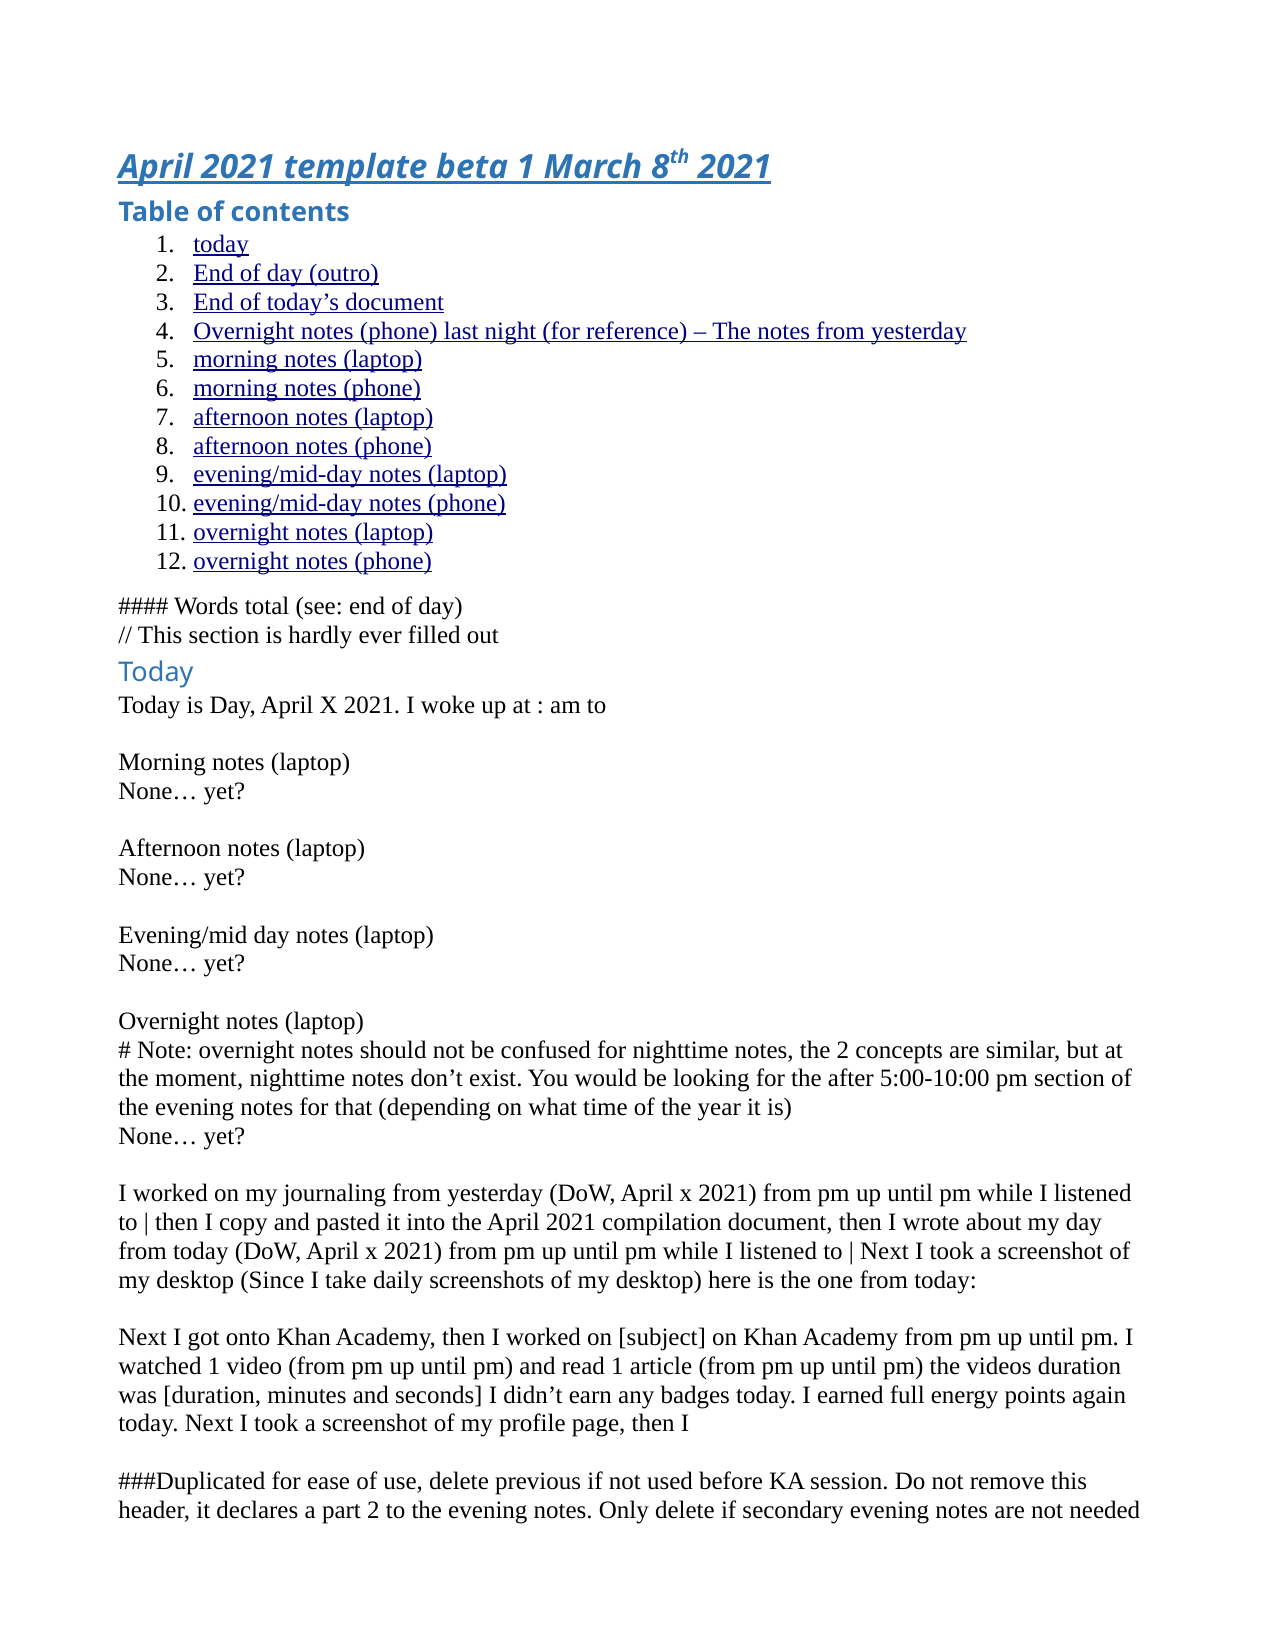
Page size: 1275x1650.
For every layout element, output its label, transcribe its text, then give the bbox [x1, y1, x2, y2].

list End of day (outro) [156, 258, 1157, 287]
text Today is Day, April X 2021. I woke up at : am to [118, 690, 1157, 718]
list evening/mid-day notes (phone) [156, 488, 1157, 517]
text Afternoon notes (laptop) [118, 833, 1157, 862]
text Evening/mid day notes (laptop) [118, 920, 1157, 948]
text None… yet? [118, 776, 1157, 805]
subtitle April 2021 template beta 1 March 8th 2021 [118, 143, 1157, 188]
list morning notes (phone) [156, 373, 1157, 402]
list End of today’s document [156, 287, 1157, 316]
list Overnight notes (phone) last night (for reference) – The notes from yesterday [156, 316, 1157, 344]
subtitle Today [118, 653, 1157, 690]
text None… yet? [118, 948, 1157, 977]
text Next I got onto Khan Academy, then I worked on [subject] on Khan Academy from pm up until pm. I watched 1 video (from pm up until pm) and read 1 article (from pm up until pm) the videos duration was [duration, minutes and seconds] I didn’t earn any badges today. I earned full energy points again today. Next I took a screenshot of my profile page, then I [118, 1322, 1157, 1437]
text // This section is hardly ever filled out [118, 620, 1157, 649]
list overnight notes (phone) [156, 546, 1157, 574]
text Overnight notes (laptop) [118, 1006, 1157, 1035]
list morning notes (laptop) [156, 344, 1157, 373]
text None… yet? [118, 862, 1157, 891]
text ###Duplicated for ease of use, delete previous if not used before KA session. Do not remove this header, it declares a part 2 to the evening notes. Only delete if secondary evening notes are not needed [118, 1466, 1157, 1523]
list today [156, 229, 1157, 258]
text I worked on my journaling from yesterday (DoW, April x 2021) from pm up until pm while I listened to | then I copy and pasted it into the April 2021 compilation document, then I wrote about my day from today (DoW, April x 2021) from pm up until pm while I listened to | Next I took a screenshot of my desktop (Since I take daily screenshots of my desktop) here is the one from today: [118, 1178, 1157, 1293]
list afternoon notes (phone) [156, 431, 1157, 459]
subtitle Table of contents [118, 193, 1157, 229]
list overnight notes (laptop) [156, 517, 1157, 546]
text None… yet? [118, 1121, 1157, 1150]
text #### Words total (see: end of day) [118, 591, 1157, 620]
list afternoon notes (laptop) [156, 402, 1157, 431]
list evening/mid-day notes (laptop) [156, 459, 1157, 488]
text Morning notes (laptop) [118, 747, 1157, 776]
text # Note: overnight notes should not be confused for nighttime notes, the 2 concepts are similar, but at the moment, nighttime notes don’t exist. You would be looking for the after 5:00-10:00 pm section of the evening notes for that (depending on what time of the year it is) [118, 1035, 1157, 1121]
